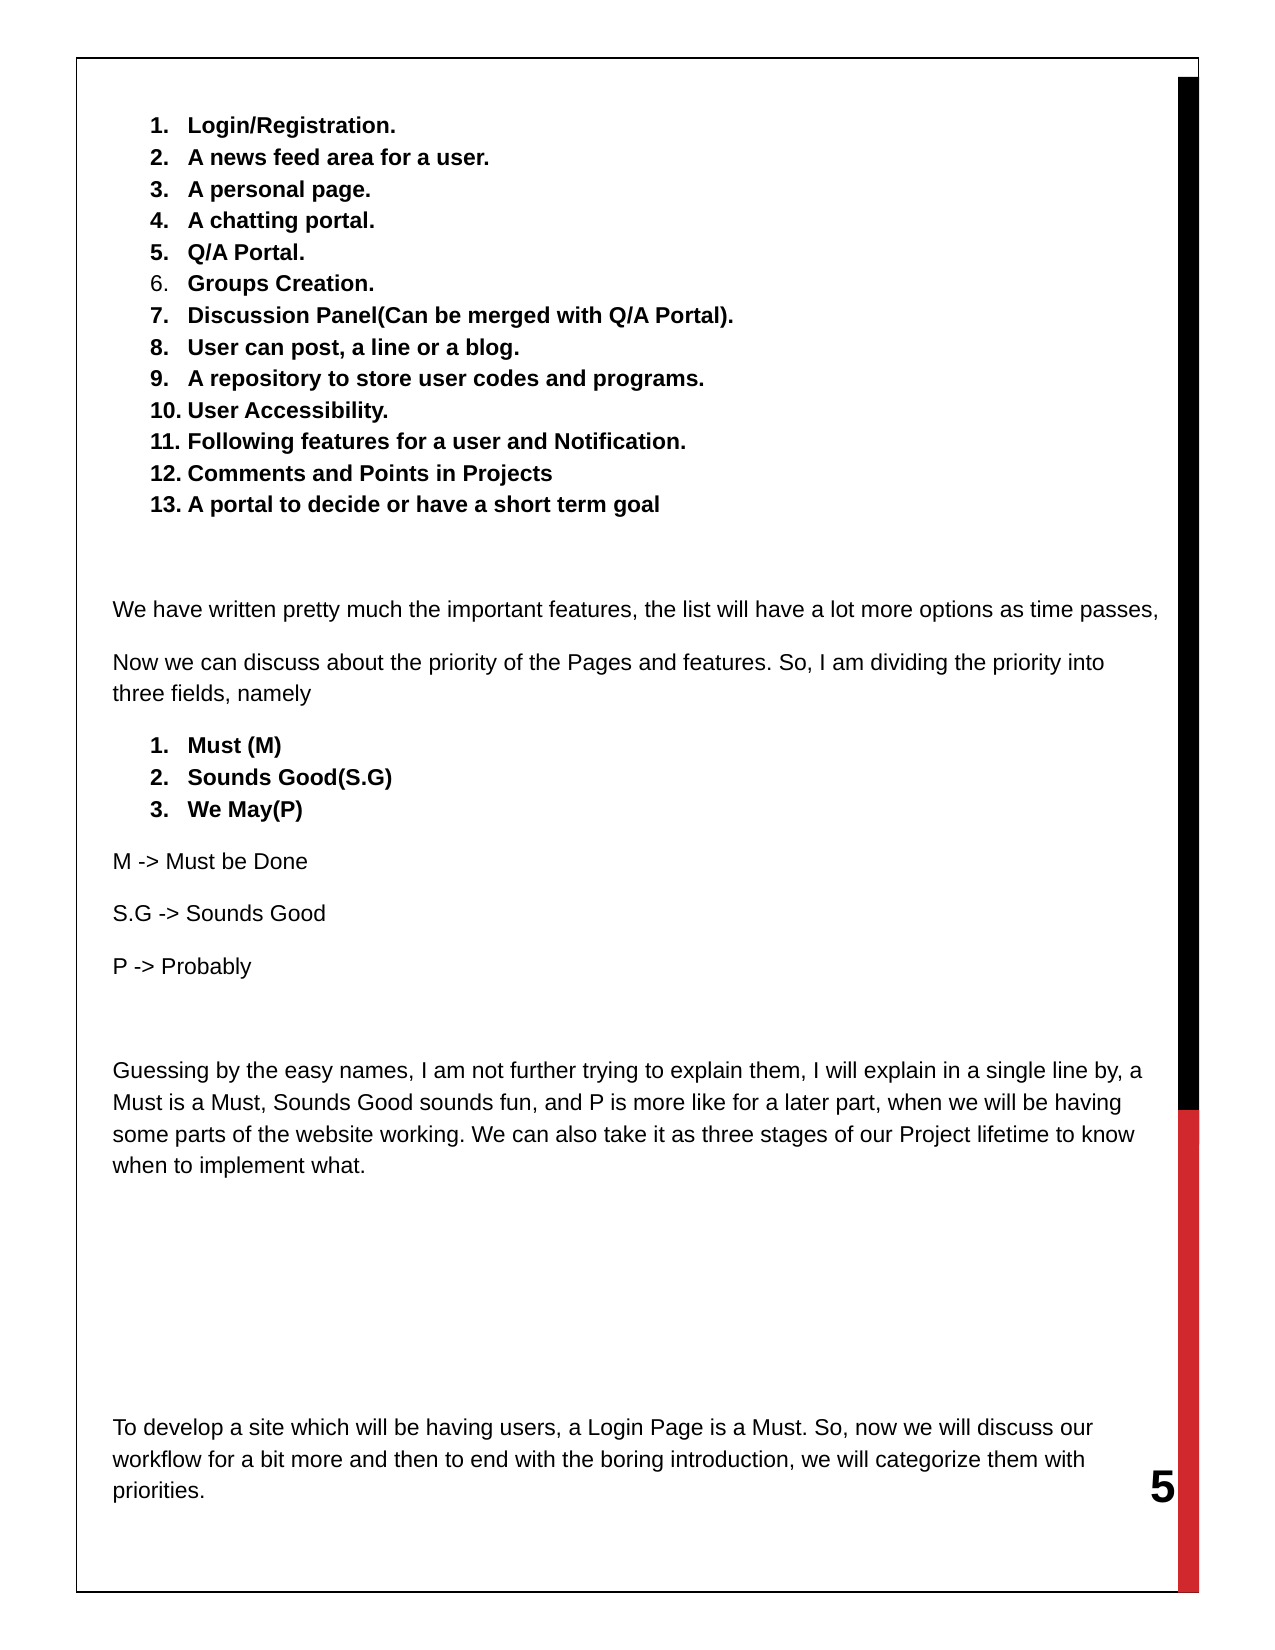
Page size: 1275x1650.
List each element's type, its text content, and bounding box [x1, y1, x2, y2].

text S.G -> Sounds Good [112, 900, 1162, 927]
text To develop a site which will be having users, a Login Page is a Must. So, now we will discuss our workflow for a bit more and then to end with the boring introduction, we will categorize them with priorities. [112, 1414, 1162, 1504]
list A repository to store user codes and programs. [150, 365, 1162, 391]
list We May(P) [150, 796, 1162, 822]
text Now we can discuss about the priority of the Pages and features. So, I am dividing the priority into three fields, namely [112, 648, 1162, 706]
text Guessing by the easy names, I am not further trying to explain them, I will explain in a single line by, a Must is a Must, Sounds Good sounds fun, and P is more like for a later part, when we will be having some parts of the website working. We can also take it as three stages of our Project lifetime to know when to implement what. [112, 1057, 1162, 1178]
list Comments and Points in Projects [150, 460, 1162, 486]
list Login/Registration. [150, 112, 1162, 139]
list User Accessibility. [150, 397, 1162, 423]
text We have written pretty much the important features, the list will have a lot more options as time passes, [112, 596, 1162, 622]
list A news feed area for a user. [150, 144, 1162, 170]
list Sounds Good(S.G) [150, 764, 1162, 790]
list A chatting portal. [150, 207, 1162, 233]
text M -> Must be Done [112, 848, 1162, 874]
list Q/A Portal. [150, 239, 1162, 265]
list A portal to decide or have a short term goal [150, 491, 1162, 518]
text P -> Probably [112, 953, 1162, 979]
list Discussion Panel(Can be merged with Q/A Portal). [150, 302, 1162, 328]
list A personal page. [150, 176, 1162, 202]
list Following features for a user and Notification. [150, 428, 1162, 454]
list Groups Creation. [150, 270, 1162, 297]
list User can post, a line or a blog. [150, 333, 1162, 360]
list Must (M) [150, 732, 1162, 759]
